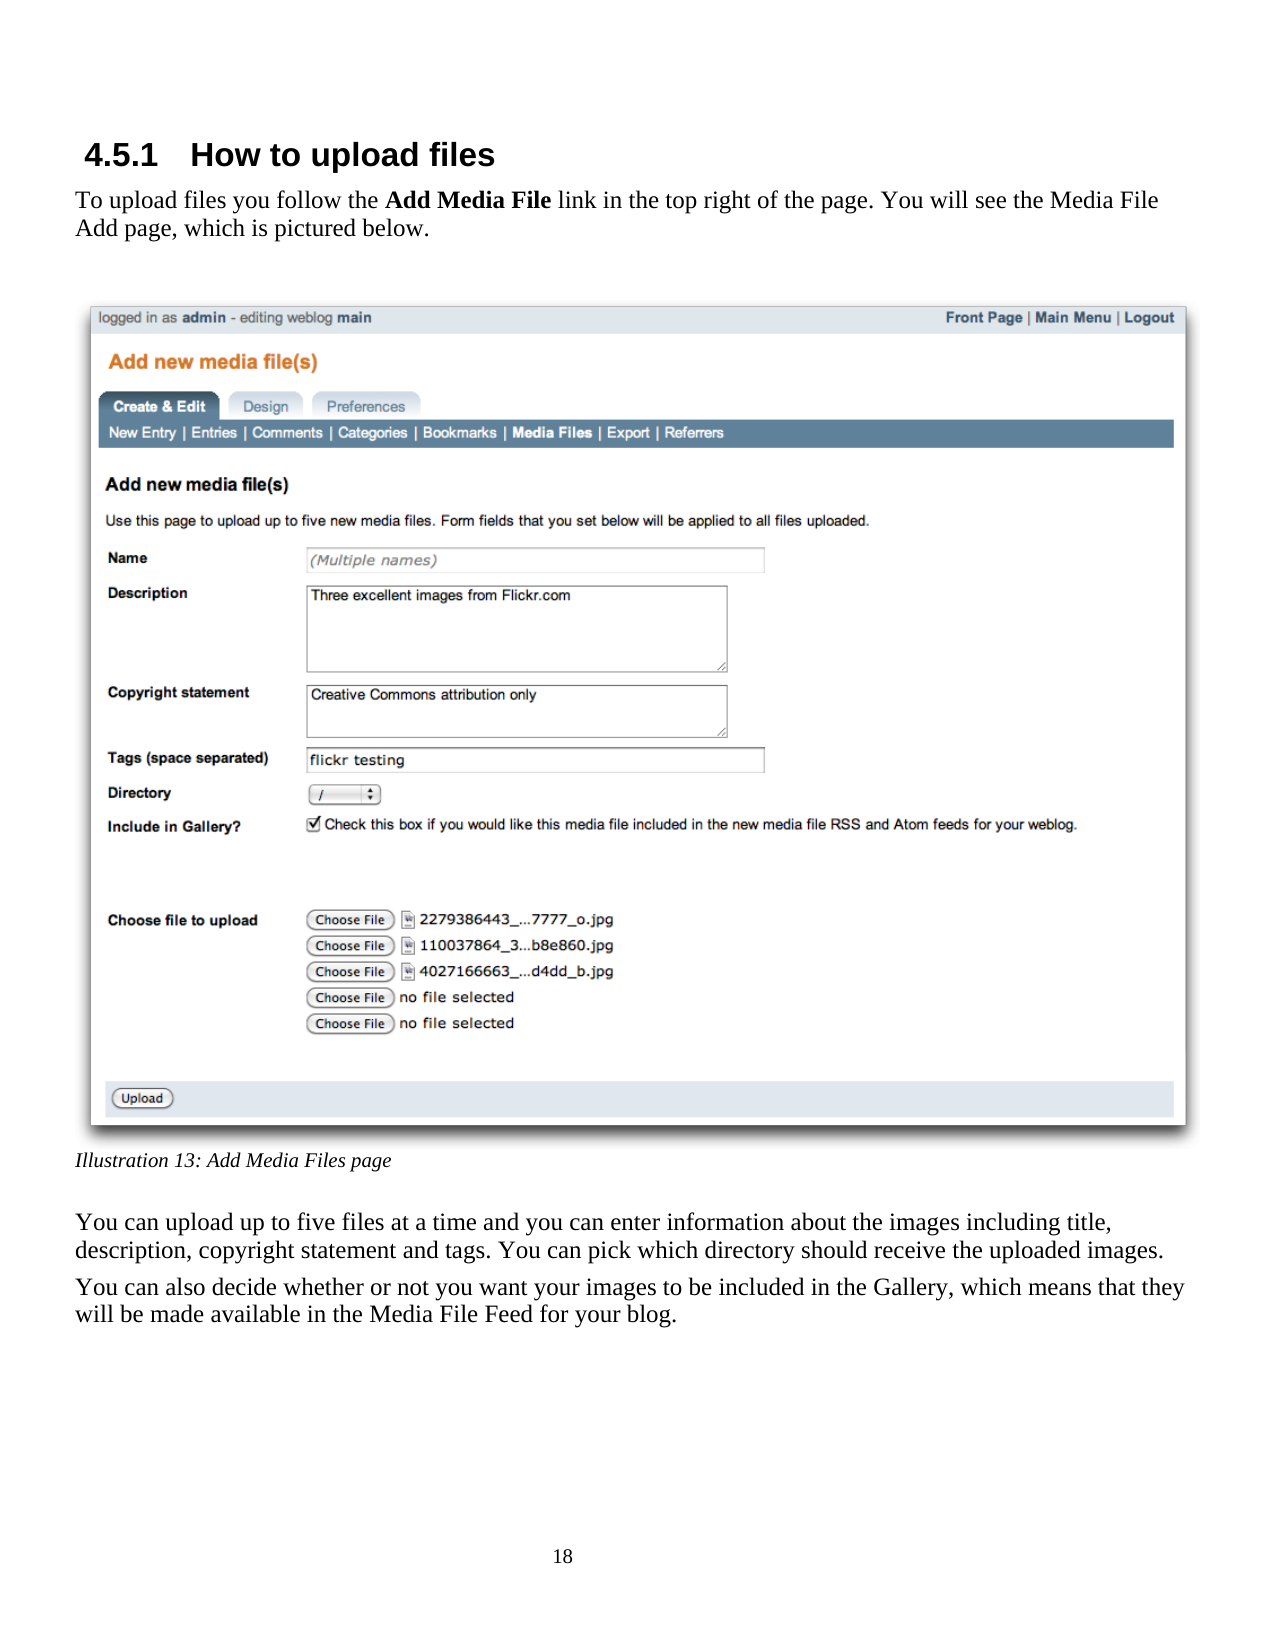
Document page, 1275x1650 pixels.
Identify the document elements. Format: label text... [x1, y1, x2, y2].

subtitle How to upload files [75, 137, 1200, 174]
text To upload files you follow the Add Media File link in the top right of the page. You will see the Media File Add page, which is pictured below. [75, 186, 1200, 242]
text You can upload up to five files at a time and you can enter information about the images including title, description, copyright statement and tags. You can pick which directory should receive the uploaded images. [75, 1208, 1200, 1264]
picture [75, 300, 1201, 1149]
text You can also decide whether or not you want your images to be included in the Gallery, which means that they will be made available in the Media File Feed for your blog. [75, 1273, 1200, 1328]
text Illustration 13: Add Media Files page [75, 1149, 1200, 1172]
